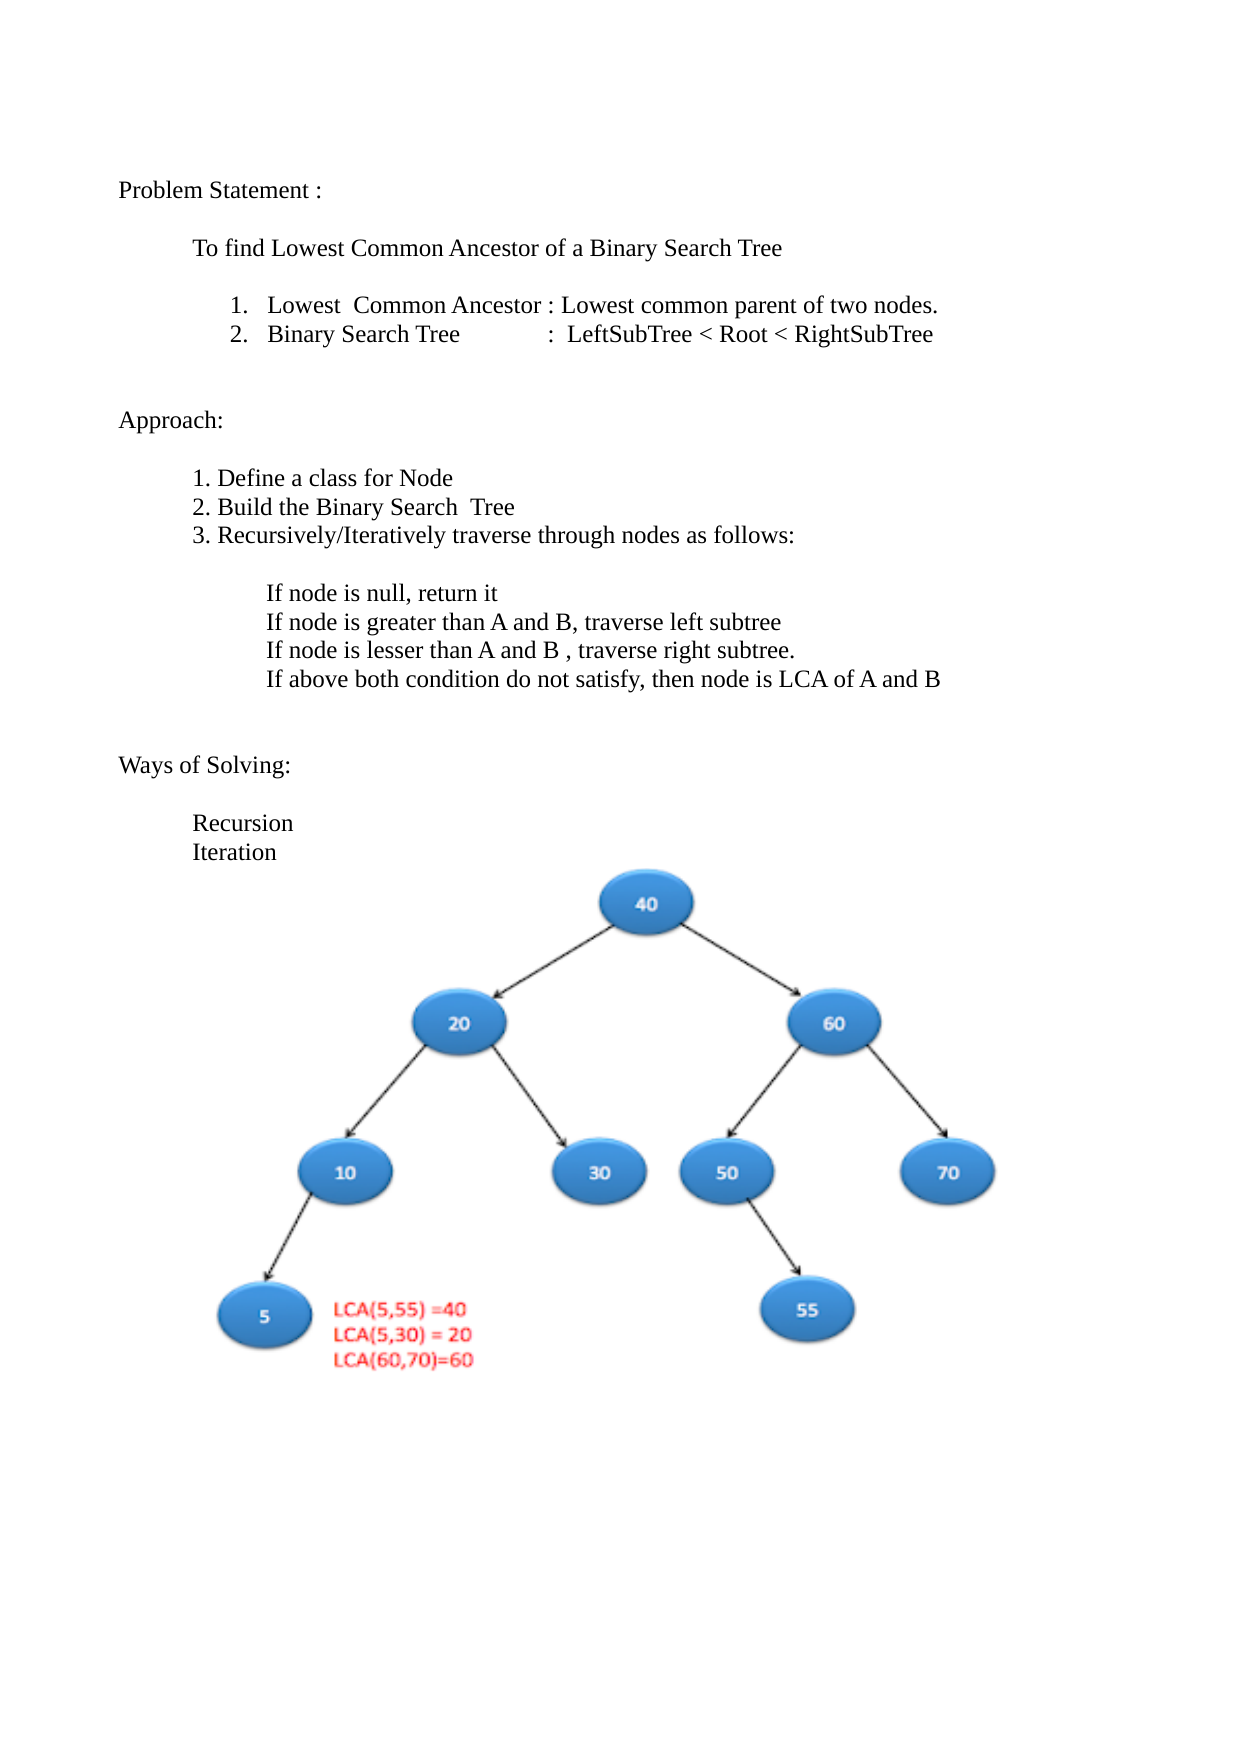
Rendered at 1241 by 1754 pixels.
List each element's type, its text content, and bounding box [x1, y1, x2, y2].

list Binary Search Tree : LeftSubTree < Root < RightSubTree [229, 319, 1122, 348]
text Iteration [118, 837, 1122, 866]
picture [209, 868, 1037, 1397]
text If node is greater than A and B, traverse left subtree [118, 607, 1122, 636]
text Problem Statement : [118, 176, 1122, 204]
text If node is lesser than A and B , traverse right subtree. [118, 636, 1122, 664]
text Ways of Solving: [118, 751, 1122, 779]
text If above both condition do not satisfy, then node is LCA of A and B [118, 664, 1122, 693]
list Lowest Common Ancestor : Lowest common parent of two nodes. [229, 291, 1122, 319]
text Approach: [118, 406, 1122, 434]
text 2. Build the Binary Search Tree [118, 492, 1122, 521]
text Recursion [118, 808, 1122, 837]
text If node is null, return it [118, 578, 1122, 607]
text 1. Define a class for Node [118, 463, 1122, 492]
text To find Lowest Common Ancestor of a Binary Search Tree [118, 233, 1122, 262]
text 3. Recursively/Iteratively traverse through nodes as follows: [118, 521, 1122, 549]
